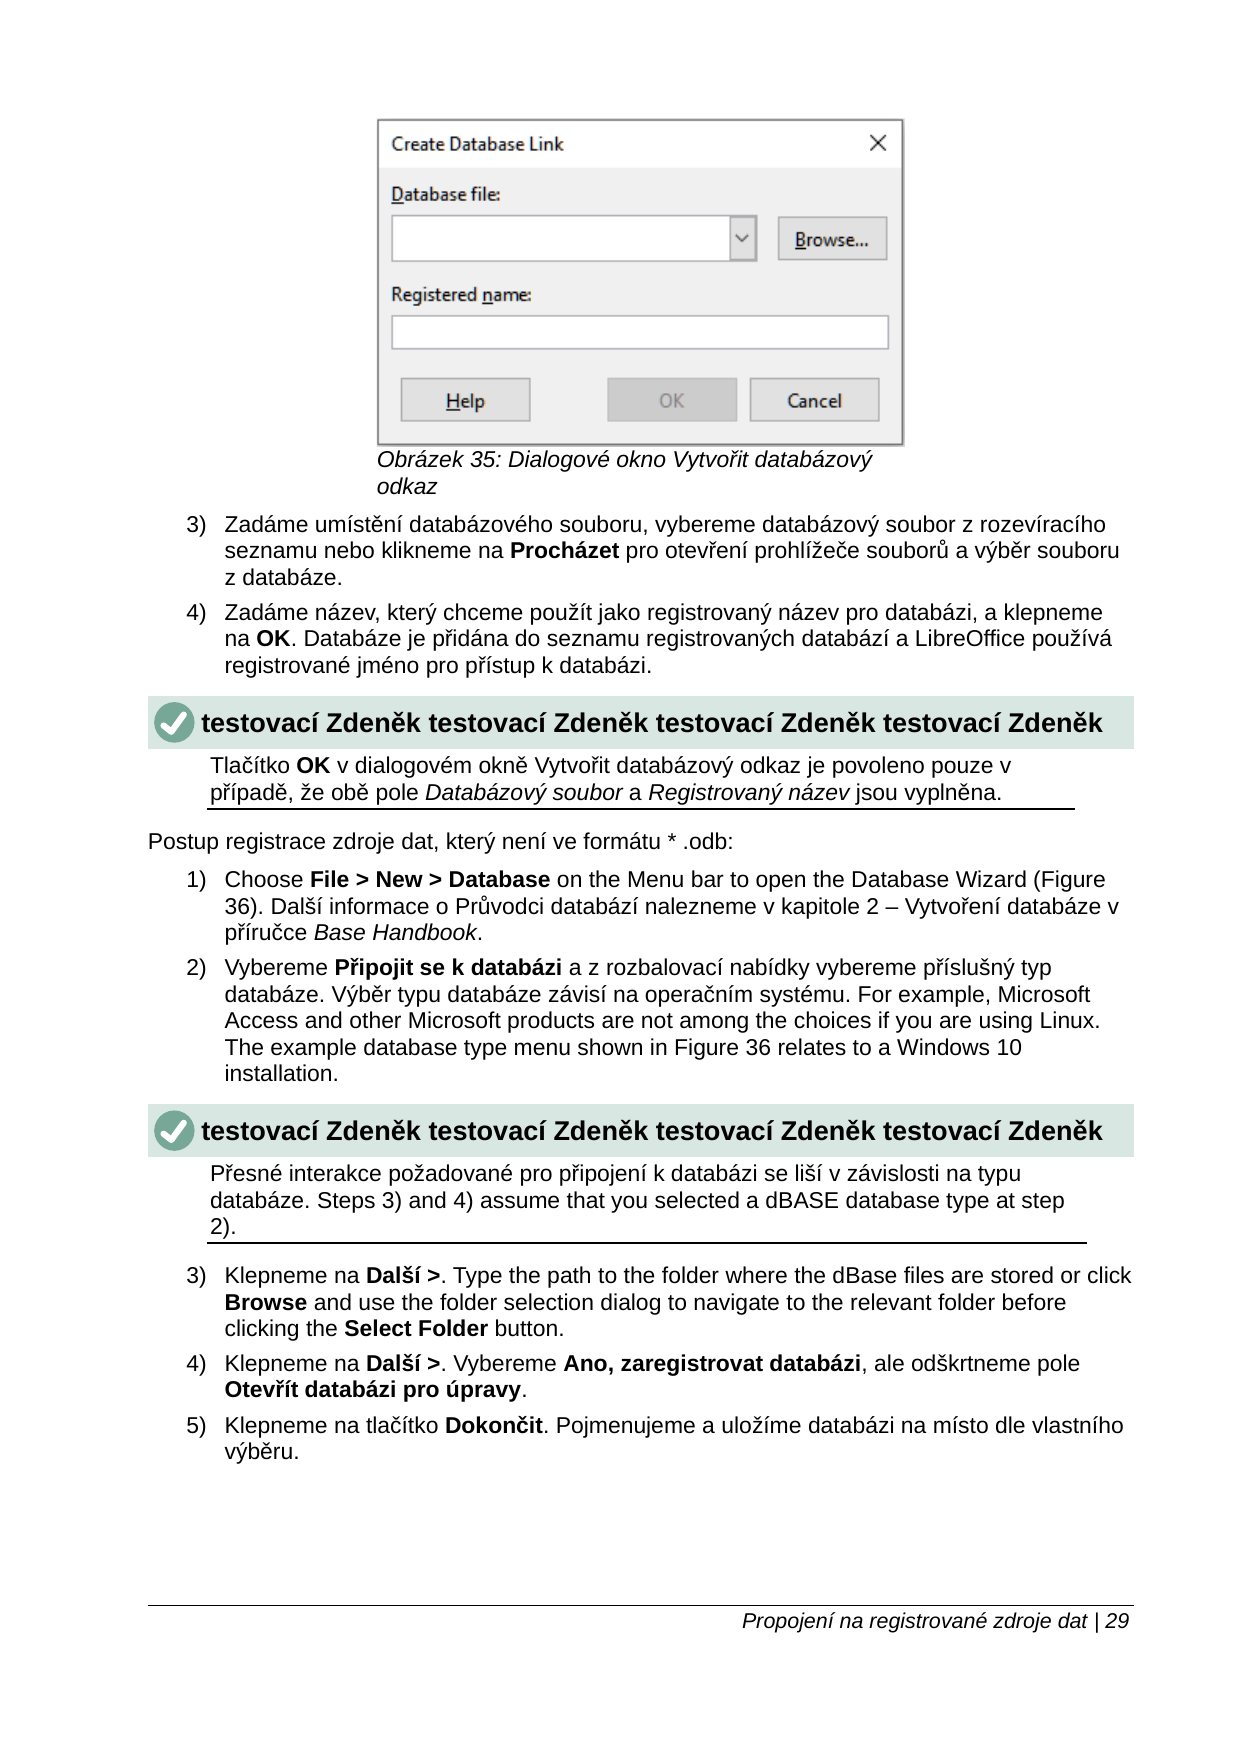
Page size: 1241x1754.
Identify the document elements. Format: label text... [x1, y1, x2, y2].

subtitle testovací Zdeněk testovací Zdeněk testovací Zdeněk testovací Zdeněk [148, 696, 1134, 749]
list Choose File > New > Database on the Menu bar to open the Database Wizard (Figure 36). Další informace o Průvodci databází nalezneme v kapitole 2 – Vytvoření databáze v příručce Base Handbook. [207, 866, 1134, 946]
subtitle testovací Zdeněk testovací Zdeněk testovací Zdeněk testovací Zdeněk [148, 1104, 1134, 1157]
list Klepneme na Další >. Vybereme Ano, zaregistrovat databázi, ale odškrtneme pole Otevřít databázi pro úpravy. [207, 1350, 1134, 1403]
text Obrázek 35: Dialogové okno Vytvořit databázový odkaz [377, 447, 905, 499]
list Klepneme na tlačítko Dokončit. Pojmenujeme a uložíme databázi na místo dle vlastního výběru. [207, 1412, 1134, 1464]
list Postup registrace zdroje dat, který není ve formátu * .odb: [148, 828, 1134, 854]
text Přesné interakce požadované pro připojení k databázi se liší v závislosti na typu databáze. Steps 3 and 4 assume that you selected a dBASE database type at step 2. [207, 1157, 1087, 1242]
picture [376, 118, 905, 447]
list Klepneme na Další >. Type the path to the folder where the dBase files are stored or click Browse and use the folder selection dialog to navigate to the relevant folder before clicking the Select Folder button. [207, 1262, 1134, 1341]
list Vybereme Připojit se k databázi a z rozbalovací nabídky vybereme příslušný typ databáze. Výběr typu databáze závisí na operačním systému. For example, Microsoft Access and other Microsoft products are not among the choices if you are using Linux. The example database type menu shown in Figure 36 relates to a Windows 10 installation. [207, 954, 1134, 1086]
text Tlačítko OK v dialogovém okně Vytvořit databázový odkaz je povoleno pouze v případě, že obě pole Databázový soubor a Registrovaný název jsou vyplněna. [207, 749, 1075, 808]
list Zadáme umístění databázového souboru, vybereme databázový soubor z rozevíracího seznamu nebo klikneme na Procházet pro otevření prohlížeče souborů a výběr souboru z databáze. [207, 511, 1134, 590]
list Zadáme název, který chceme použít jako registrovaný název pro databázi, a klepneme na OK. Databáze je přidána do seznamu registrovaných databází a LibreOffice používá registrované jméno pro přístup k databázi. [207, 599, 1134, 678]
